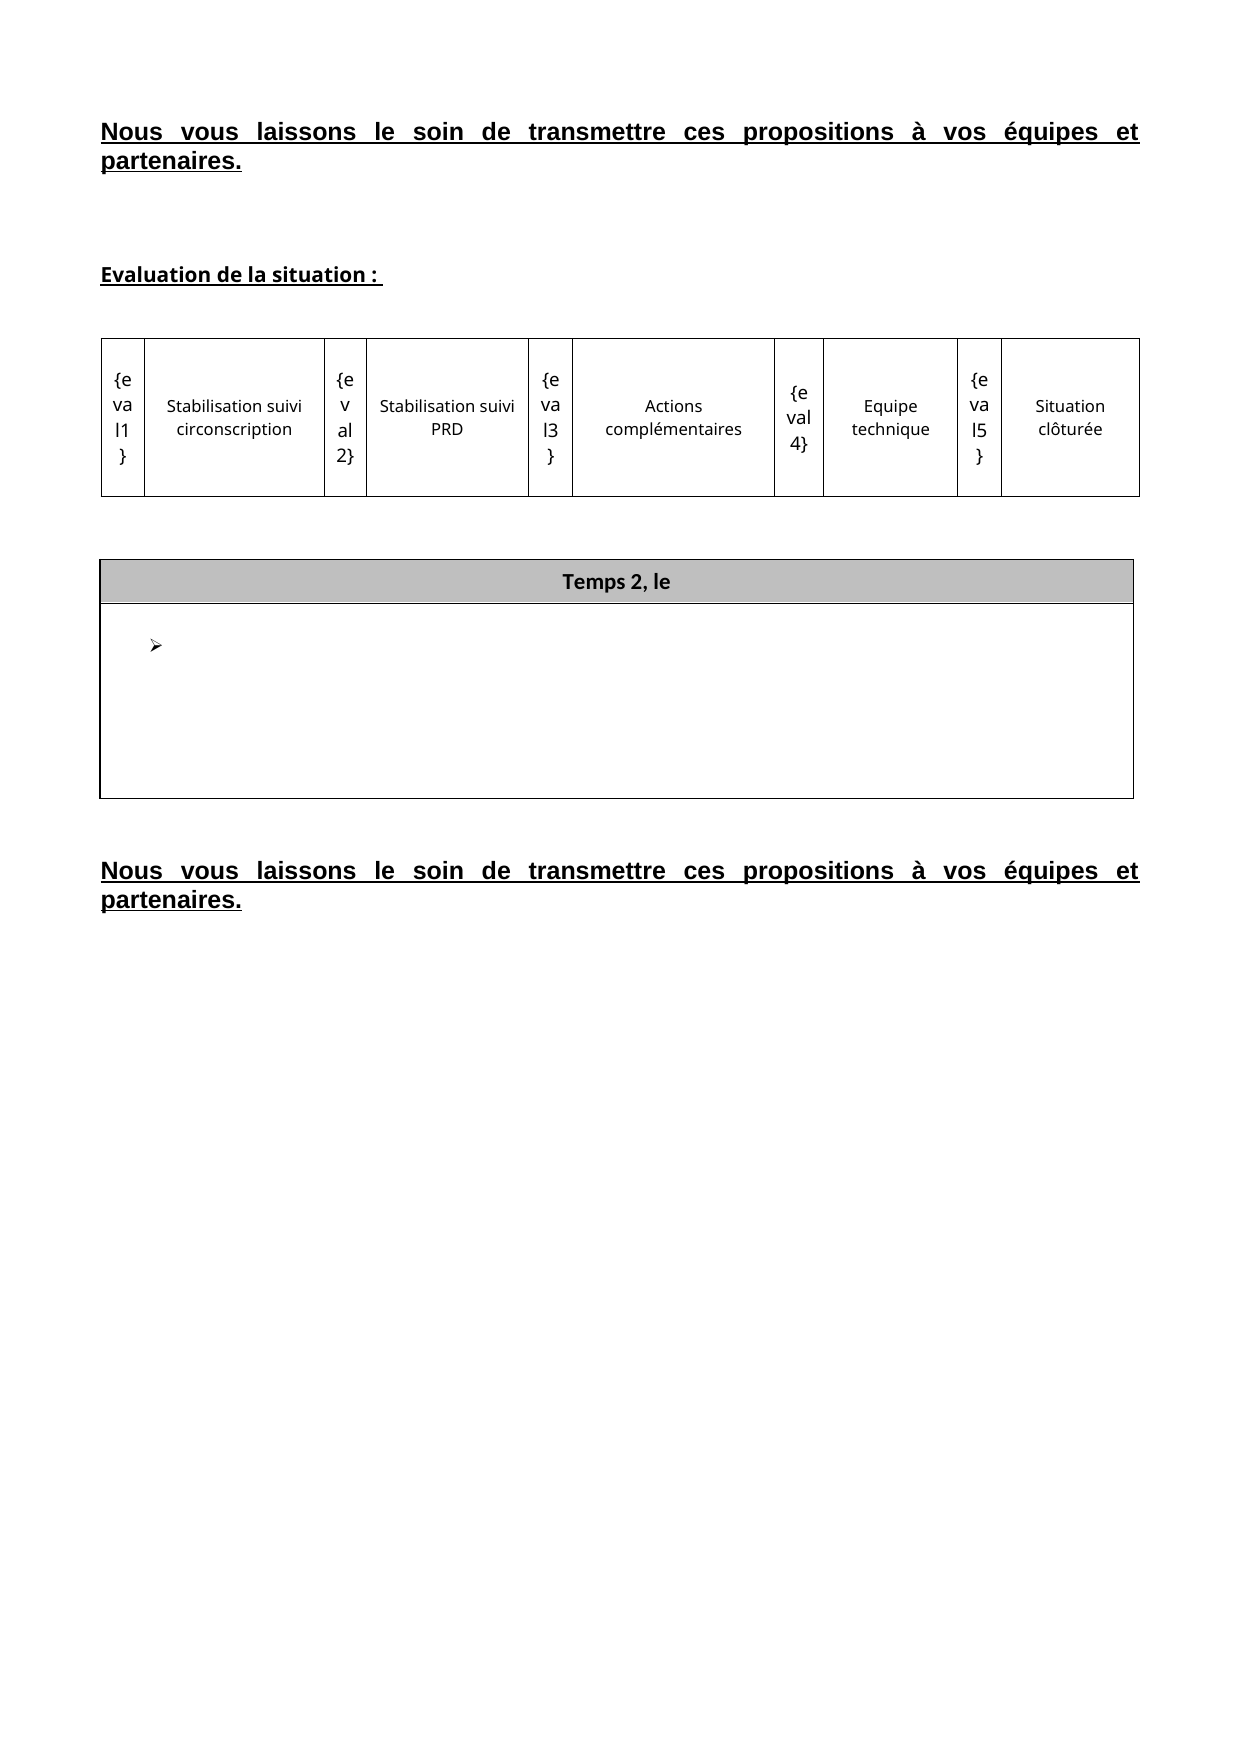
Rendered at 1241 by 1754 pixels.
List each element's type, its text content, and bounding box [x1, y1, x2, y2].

table_header {eval2} [325, 339, 366, 496]
table_header Stabilisation suivi circonscription [145, 339, 324, 496]
text Evaluation de la situation : [100, 260, 1140, 289]
table_header Equipe technique [824, 339, 957, 496]
table_header {eval1} [102, 339, 144, 496]
table_cell [101, 604, 1133, 798]
text Nous vous laissons le soin de transmettre ces propositions à vos équipes et [100, 117, 1140, 142]
table_header Stabilisation suivi PRD [367, 339, 528, 496]
table_header Temps 2, le [101, 560, 1133, 602]
text Nous vous laissons le soin de transmettre ces propositions à vos équipes et [100, 856, 1140, 881]
text partenaires. [100, 143, 1140, 175]
text partenaires. [100, 882, 1140, 914]
table_header {eval4} [775, 339, 823, 496]
table_header Actions complémentaires [573, 339, 774, 496]
table_header {eval3} [529, 339, 572, 496]
table_header Situation clôturée [1002, 339, 1139, 496]
table_header {eval5} [958, 339, 1001, 496]
